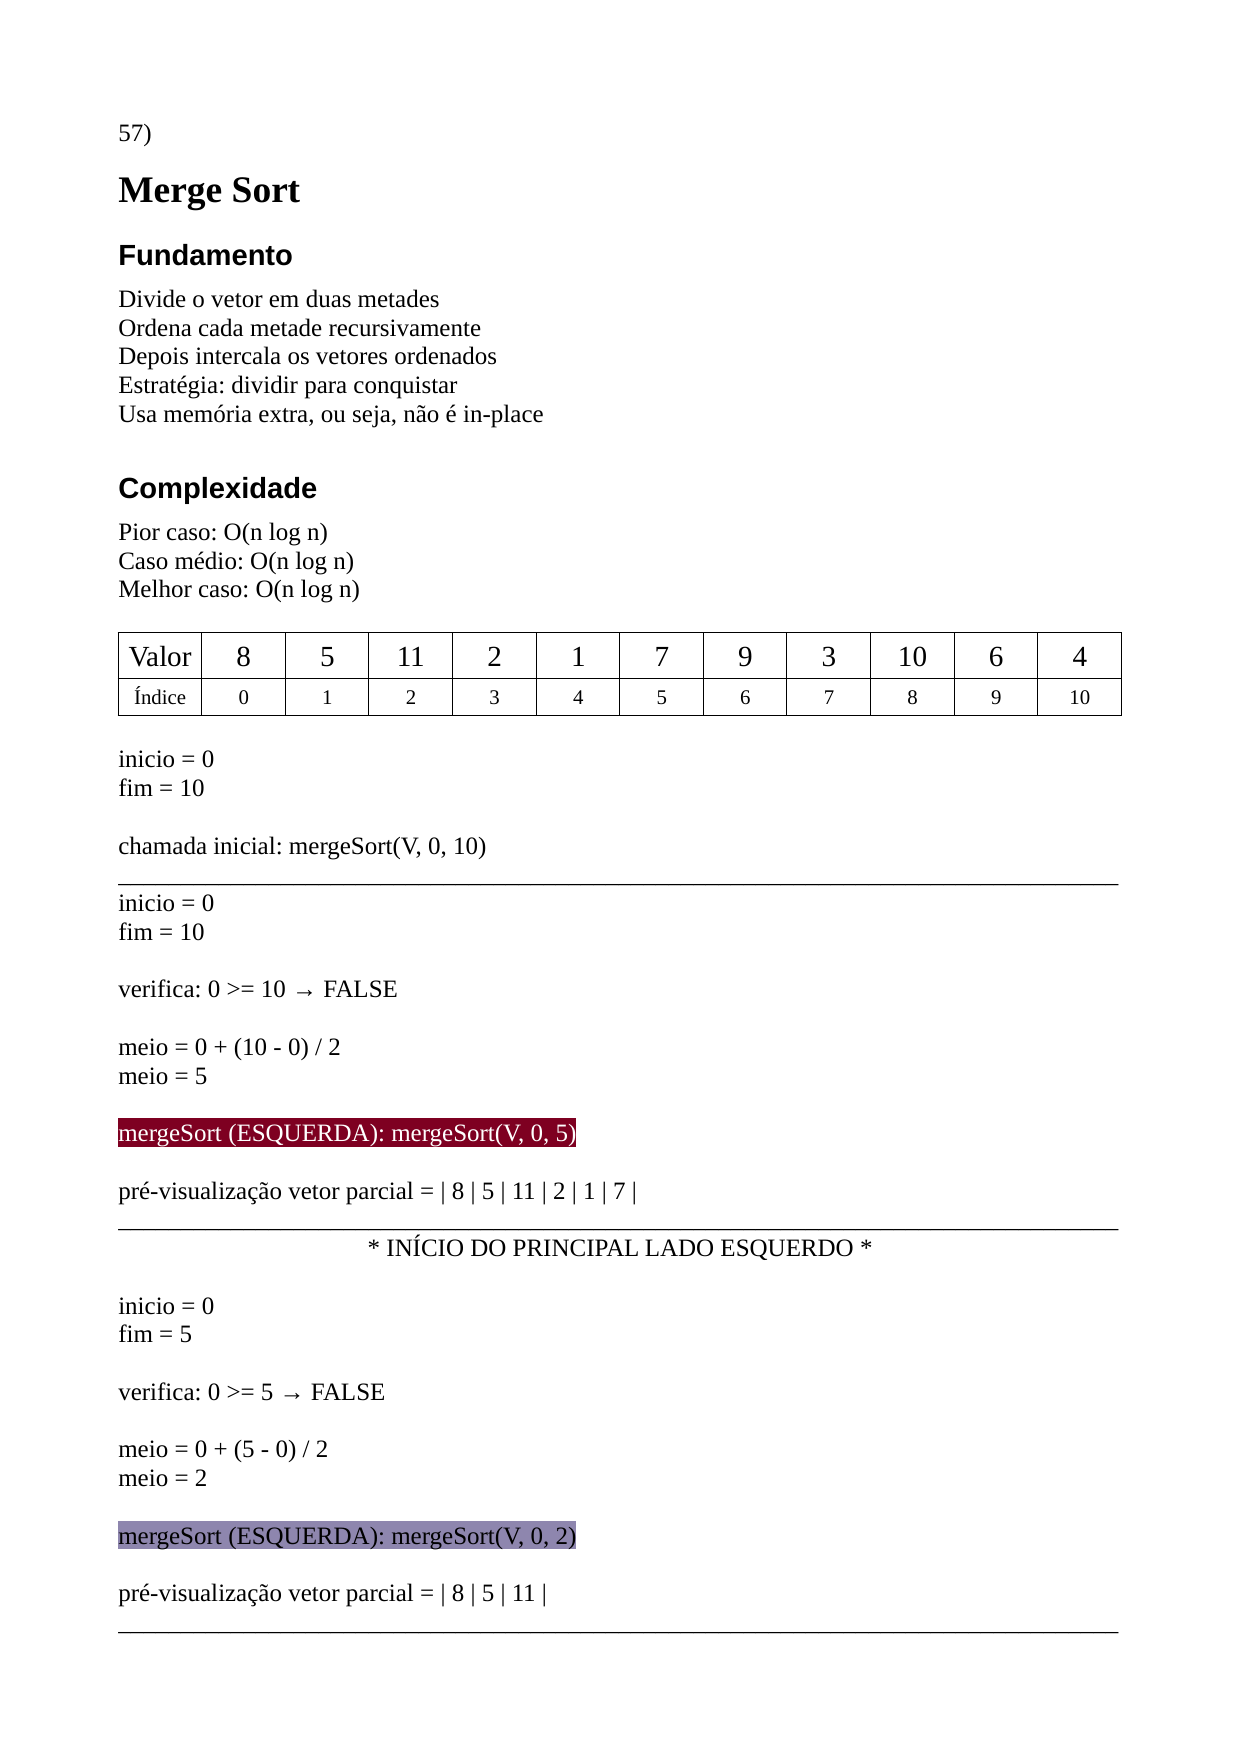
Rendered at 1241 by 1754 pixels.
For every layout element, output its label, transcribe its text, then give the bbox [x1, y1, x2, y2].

text mergeSort (ESQUERDA): mergeSort(V, 0, 2) [118, 1521, 1122, 1549]
text Melhor caso: O(n log n) [118, 574, 1122, 603]
table_header 10 [871, 633, 954, 678]
table_header Valor [119, 633, 201, 678]
text Pior caso: O(n log n) [118, 517, 1122, 546]
text mergeSort (ESQUERDA): mergeSort(V, 0, 5) [118, 1118, 1122, 1147]
text Caso médio: O(n log n) [118, 546, 1122, 574]
table_cell Índice [119, 679, 201, 715]
table_header 1 [537, 633, 619, 678]
table_cell 0 [202, 679, 285, 715]
table_header 8 [202, 633, 285, 678]
text meio = 0 + (5 - 0) / 2 [118, 1434, 1122, 1463]
text meio = 2 [118, 1463, 1122, 1492]
text meio = 0 + (10 - 0) / 2 [118, 1032, 1122, 1061]
table_header 6 [955, 633, 1037, 678]
text Usa memória extra, ou seja, não é in-place [118, 399, 1122, 428]
text Ordena cada metade recursivamente [118, 313, 1122, 341]
table_header 7 [620, 633, 703, 678]
table_cell 8 [871, 679, 954, 715]
table_header 2 [453, 633, 536, 678]
table_cell 9 [955, 679, 1037, 715]
text fim = 5 [118, 1319, 1122, 1348]
subtitle Complexidade [118, 471, 1122, 504]
text chamada inicial: mergeSort(V, 0, 10) [118, 831, 1122, 859]
subtitle Merge Sort [118, 168, 1122, 211]
table_cell 6 [704, 679, 786, 715]
text Divide o vetor em duas metades [118, 284, 1122, 313]
text fim = 10 [118, 773, 1122, 802]
table_cell 2 [369, 679, 452, 715]
table_header 5 [286, 633, 368, 678]
text 57) [118, 118, 1122, 147]
text ________________________________________________________________________________ [118, 1204, 1122, 1233]
text Estratégia: dividir para conquistar [118, 370, 1122, 399]
table_cell 7 [787, 679, 870, 715]
table_header 9 [704, 633, 786, 678]
text meio = 5 [118, 1061, 1122, 1089]
table_cell 3 [453, 679, 536, 715]
subtitle Fundamento [118, 238, 1122, 271]
text inicio = 0 [118, 744, 1122, 773]
table_cell 4 [537, 679, 619, 715]
text verifica: 0 >= 10 → FALSE [118, 974, 1122, 1003]
table_cell 5 [620, 679, 703, 715]
text fim = 10 [118, 917, 1122, 946]
text ________________________________________________________________________________ [118, 1607, 1122, 1636]
text pré-visualização vetor parcial = | 8 | 5 | 11 | [118, 1578, 1122, 1607]
text * INÍCIO DO PRINCIPAL LADO ESQUERDO * [118, 1233, 1122, 1262]
text Depois intercala os vetores ordenados [118, 341, 1122, 370]
table_cell 1 [286, 679, 368, 715]
text verifica: 0 >= 5 → FALSE [118, 1377, 1122, 1406]
text ________________________________________________________________________________ [118, 859, 1122, 888]
text inicio = 0 [118, 1291, 1122, 1319]
text pré-visualização vetor parcial = | 8 | 5 | 11 | 2 | 1 | 7 | [118, 1176, 1122, 1204]
table_cell 10 [1038, 679, 1121, 715]
text inicio = 0 [118, 888, 1122, 917]
table_header 11 [369, 633, 452, 678]
table_header 4 [1038, 633, 1121, 678]
table_header 3 [787, 633, 870, 678]
